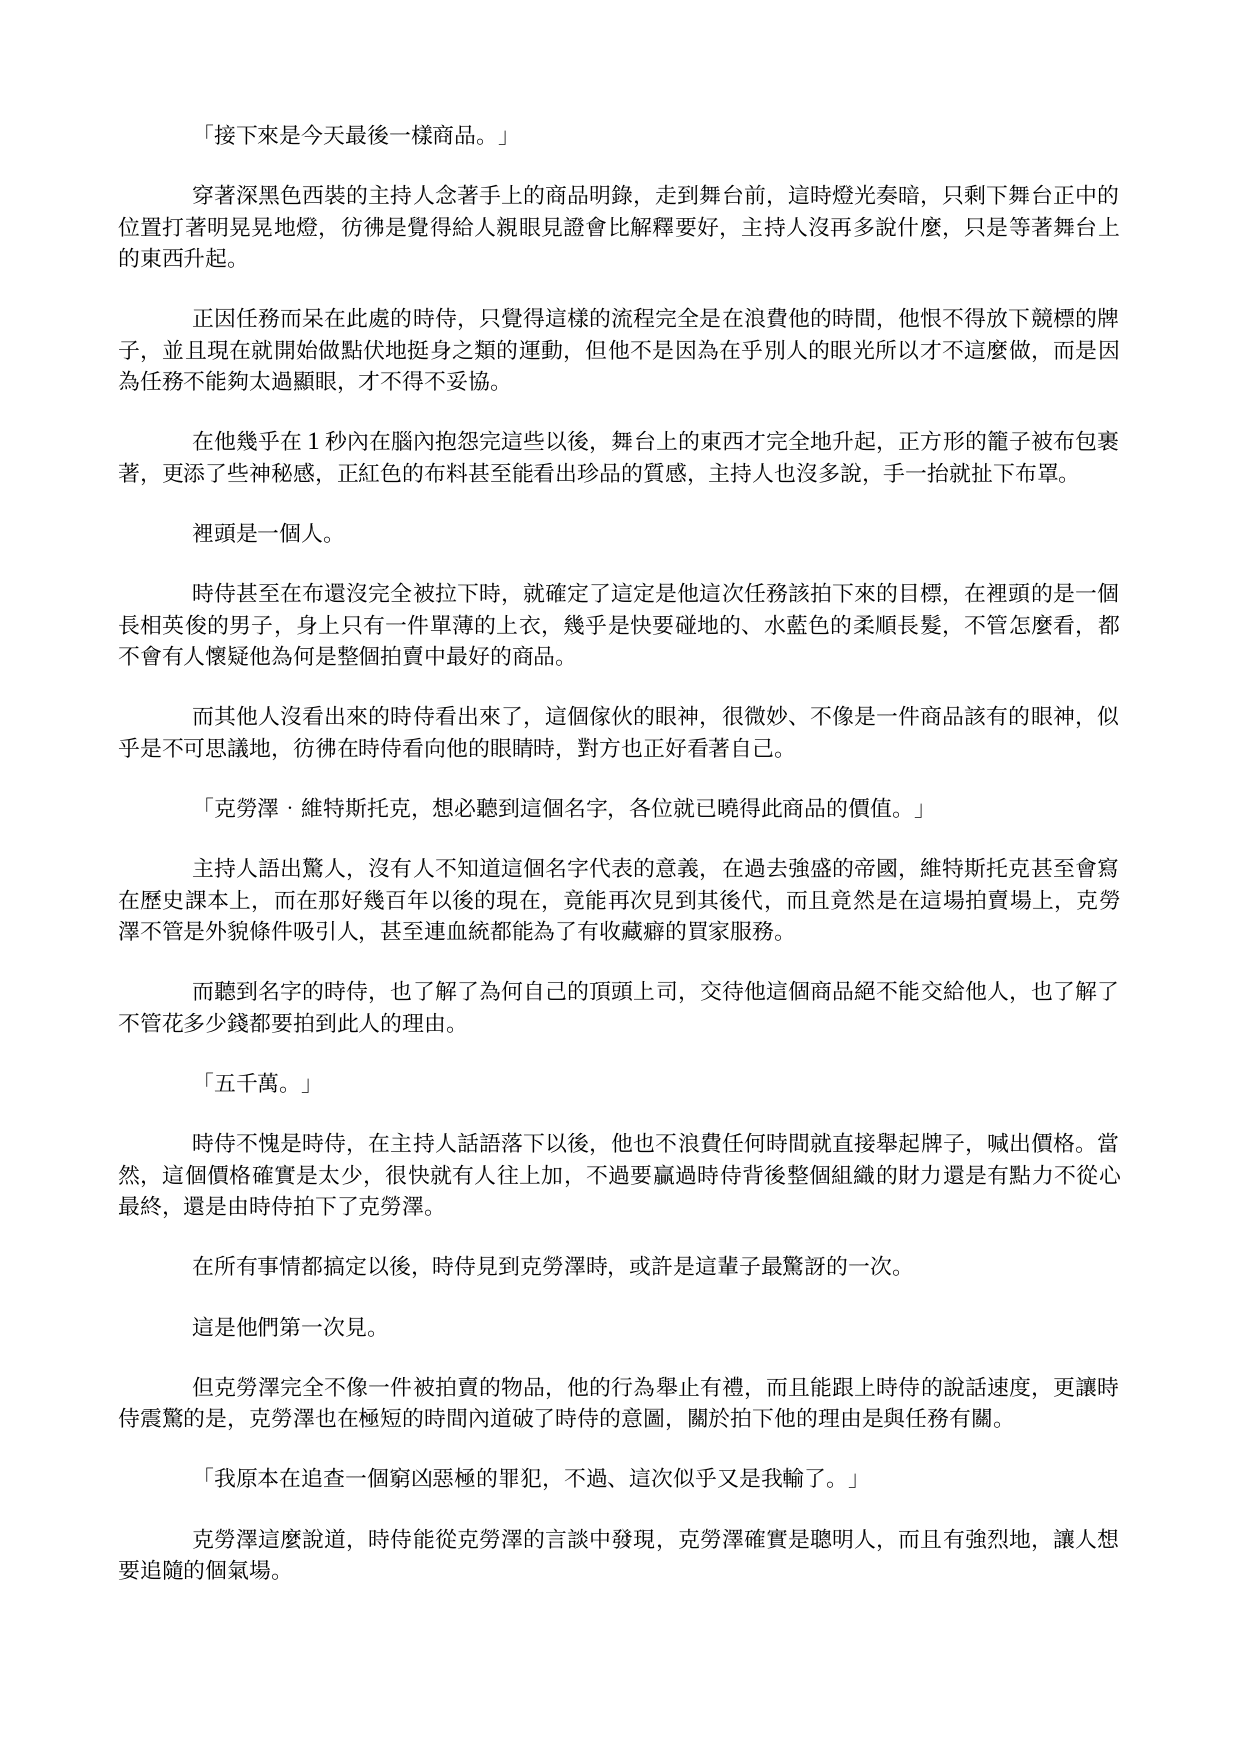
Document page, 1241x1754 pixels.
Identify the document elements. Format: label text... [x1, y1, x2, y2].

text 但克勞澤完全不像一件被拍賣的物品，他的行為舉止有禮，而且能跟上時侍的說話速度，更讓時侍震驚的是，克勞澤也在極短的時間內道破了時侍的意圖，關於拍下他的理由是與任務有關。 [118, 1370, 1122, 1433]
text 「接下來是今天最後一樣商品。」 [118, 118, 1122, 149]
text 「我原本在追查一個窮凶惡極的罪犯，不過、這次似乎又是我輸了。」 [118, 1462, 1122, 1493]
text 「克勞澤‧維特斯托克，想必聽到這個名字，各位就已曉得此商品的價值。」 [118, 791, 1122, 823]
text 在所有事情都搞定以後，時侍見到克勞澤時，或許是這輩子最驚訝的一次。 [118, 1249, 1122, 1281]
text 正因任務而呆在此處的時侍，只覺得這樣的流程完全是在浪費他的時間，他恨不得放下競標的牌子，並且現在就開始做點伏地挺身之類的運動，但他不是因為在乎別人的眼光所以才不這麼做，而是因為任務不能夠太過顯眼，才不得不妥協。 [118, 301, 1122, 396]
text 裡頭是一個人。 [118, 516, 1122, 548]
text 在他幾乎在1秒內在腦內抱怨完這些以後，舞台上的東西才完全地升起，正方形的籠子被布包裹著，更添了些神秘感，正紅色的布料甚至能看出珍品的質感，主持人也沒多說，手一抬就扯下布罩。 [118, 424, 1122, 487]
text 時侍甚至在布還沒完全被拉下時，就確定了這定是他這次任務該拍下來的目標，在裡頭的是一個長相英俊的男子，身上只有一件單薄的上衣，幾乎是快要碰地的、水藍色的柔順長髮，不管怎麼看，都不會有人懷疑他為何是整個拍賣中最好的商品。 [118, 576, 1122, 671]
text 「五千萬。」 [118, 1066, 1122, 1098]
text 穿著深黑色西裝的主持人念著手上的商品明錄，走到舞台前，這時燈光奏暗，只剩下舞台正中的位置打著明晃晃地燈，彷彿是覺得給人親眼見證會比解釋要好，主持人沒再多說什麼，只是等著舞台上的東西升起。 [118, 178, 1122, 273]
text 主持人語出驚人，沒有人不知道這個名字代表的意義，在過去強盛的帝國，維特斯托克甚至會寫在歷史課本上，而在那好幾百年以後的現在，竟能再次見到其後代，而且竟然是在這場拍賣場上，克勞澤不管是外貌條件吸引人，甚至連血統都能為了有收藏癖的買家服務。 [118, 851, 1122, 946]
text 時侍不愧是時侍，在主持人話語落下以後，他也不浪費任何時間就直接舉起牌子，喊出價格。當然，這個價格確實是太少，很快就有人往上加，不過要贏過時侍背後整個組織的財力還是有點力不從心，最終，還是由時侍拍下了克勞澤。 [118, 1126, 1122, 1221]
text 而聽到名字的時侍，也了解了為何自己的頂頭上司，交待他這個商品絕不能交給他人，也了解了不管花多少錢都要拍到此人的理由。 [118, 974, 1122, 1037]
text 而其他人沒看出來的時侍看出來了，這個傢伙的眼神，很微妙、不像是一件商品該有的眼神，似乎是不可思議地，彷彿在時侍看向他的眼睛時，對方也正好看著自己。 [118, 699, 1122, 762]
text 這是他們第一次見。 [118, 1310, 1122, 1341]
text 克勞澤這麼說道，時侍能從克勞澤的言談中發現，克勞澤確實是聰明人，而且有強烈地，讓人想要追隨的個氣場。 [118, 1522, 1122, 1585]
